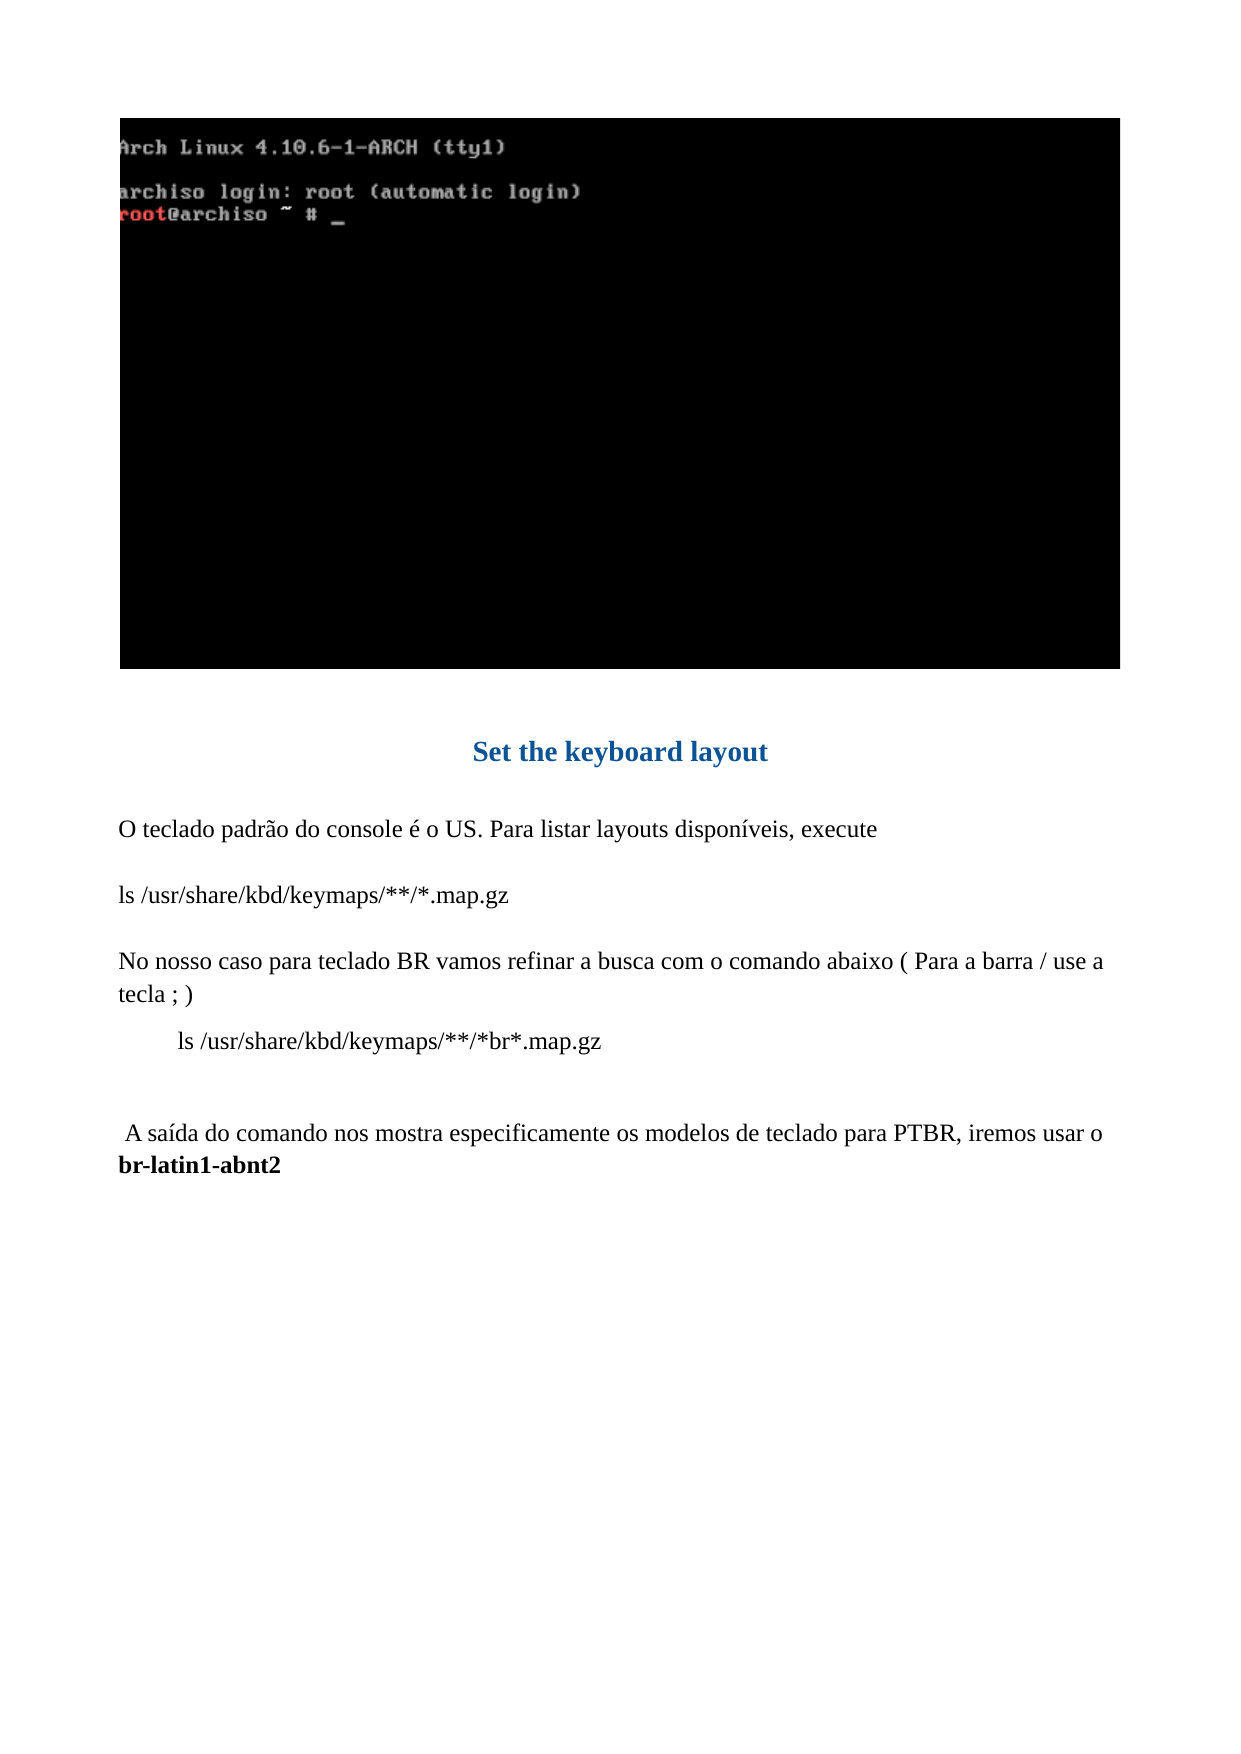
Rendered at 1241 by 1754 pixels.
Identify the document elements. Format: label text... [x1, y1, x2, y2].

picture [120, 118, 1121, 669]
text A saída do comando nos mostra especificamente os modelos de teclado para PTBR, iremos usar o br-latin1-abnt2 [118, 1084, 1122, 1212]
text ls /usr/share/kbd/keymaps/**/*br*.map.gz [177, 1026, 1063, 1055]
subtitle Set the keyboard layout [118, 734, 1122, 768]
text O teclado padrão do console é o US. Para listar layouts disponíveis, execute ls /usr/share/kbd/keymaps/**/*.map.gz No nosso caso para teclado BR vamos refinar a busca com o comando abaixo ( Para a barra / use a tecla ; ) [118, 781, 1122, 1007]
